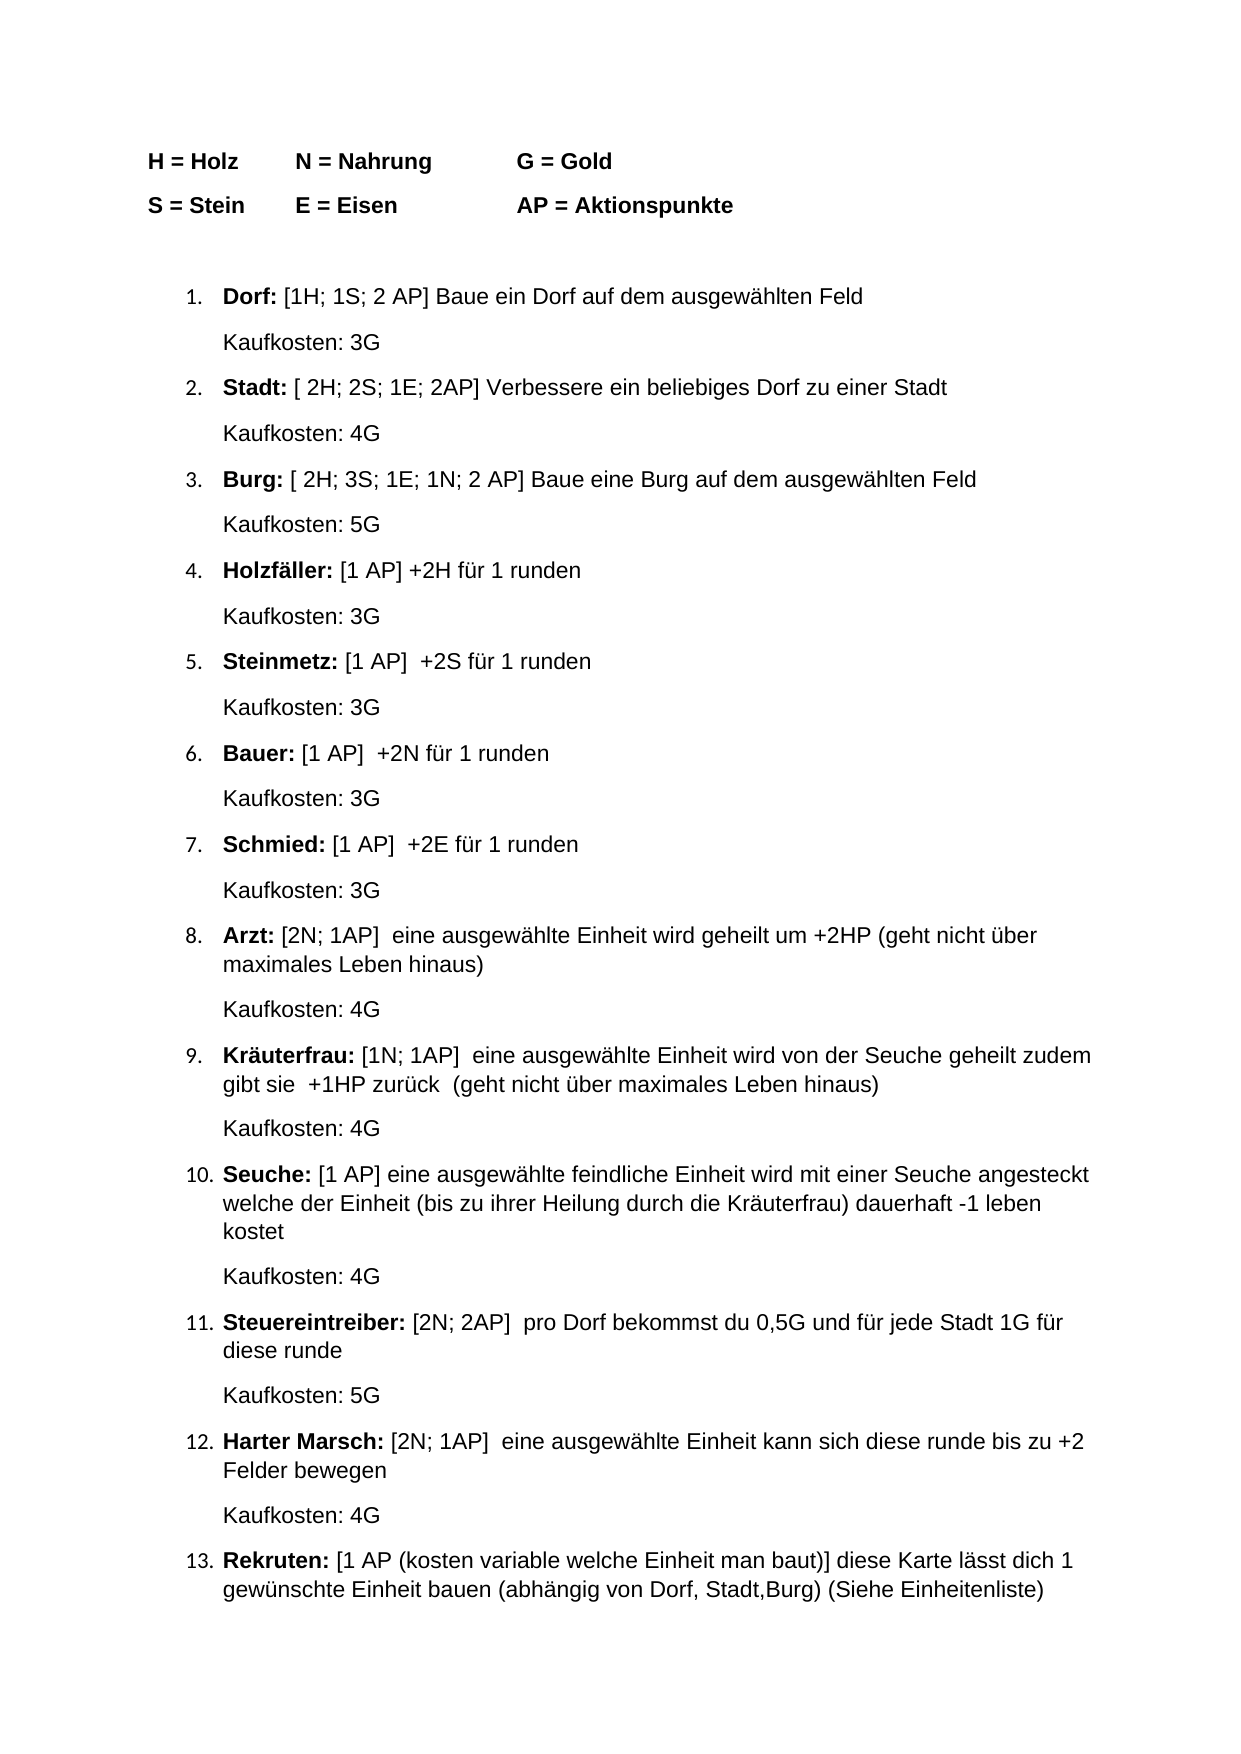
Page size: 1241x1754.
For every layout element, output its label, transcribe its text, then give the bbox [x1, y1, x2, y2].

text S = Stein E = Eisen AP = Aktionspunkte [148, 192, 1093, 219]
list Kaufkosten: 4G [185, 420, 1093, 446]
list Holzfäller: [1 AP] +2H für 1 runden [185, 556, 1093, 584]
list Schmied: [1 AP] +2E für 1 runden [185, 830, 1093, 858]
list Kräuterfrau: [1N; 1AP] eine ausgewählte Einheit wird von der Seuche geheilt zudem gibt sie +1HP zurück (geht nicht über maximales Leben hinaus) [185, 1041, 1093, 1097]
list Steuereintreiber: [2N; 2AP] pro Dorf bekommst du 0,5G und für jede Stadt 1G für diese runde [185, 1308, 1093, 1364]
text H = Holz N = Nahrung G = Gold [148, 148, 1093, 174]
list Burg: [ 2H; 3S; 1E; 1N; 2 AP] Baue eine Burg auf dem ausgewählten Feld [185, 465, 1093, 493]
list Kaufkosten: 5G [223, 511, 1093, 538]
list Steinmetz: [1 AP] +2S für 1 runden [185, 647, 1093, 675]
list Kaufkosten: 3G [185, 785, 1093, 812]
list Bauer: [1 AP] +2N für 1 runden [185, 739, 1093, 767]
list Kaufkosten: 4G [185, 1115, 1093, 1142]
list Seuche: [1 AP] eine ausgewählte feindliche Einheit wird mit einer Seuche angesteckt welche der Einheit (bis zu ihrer Heilung durch die Kräuterfrau) dauerhaft -1 leben kostet [185, 1160, 1093, 1244]
list Kaufkosten: 3G [185, 694, 1093, 720]
list Harter Marsch: [2N; 1AP] eine ausgewählte Einheit kann sich diese runde bis zu +2 Felder bewegen [185, 1427, 1093, 1483]
list Kaufkosten: 3G [223, 603, 1093, 629]
list Kaufkosten: 4G [185, 1263, 1093, 1289]
list Stadt: [ 2H; 2S; 1E; 2AP] Verbessere ein beliebiges Dorf zu einer Stadt [185, 373, 1093, 401]
list Dorf: [1H; 1S; 2 AP] Baue ein Dorf auf dem ausgewählten Feld [185, 282, 1093, 310]
list Kaufkosten: 3G [185, 328, 1093, 355]
list Arzt: [2N; 1AP] eine ausgewählte Einheit wird geheilt um +2HP (geht nicht über maximales Leben hinaus) [185, 921, 1093, 978]
list Kaufkosten: 4G [185, 996, 1093, 1022]
list Rekruten: [1 AP (kosten variable welche Einheit man baut)] diese Karte lässt dich 1 gewünschte Einheit bauen (abhängig von Dorf, Stadt,Burg) (Siehe Einheitenliste) [185, 1546, 1093, 1603]
list Kaufkosten: 5G [223, 1382, 1093, 1409]
list Kaufkosten: 4G [185, 1502, 1093, 1528]
list Kaufkosten: 3G [185, 877, 1093, 903]
